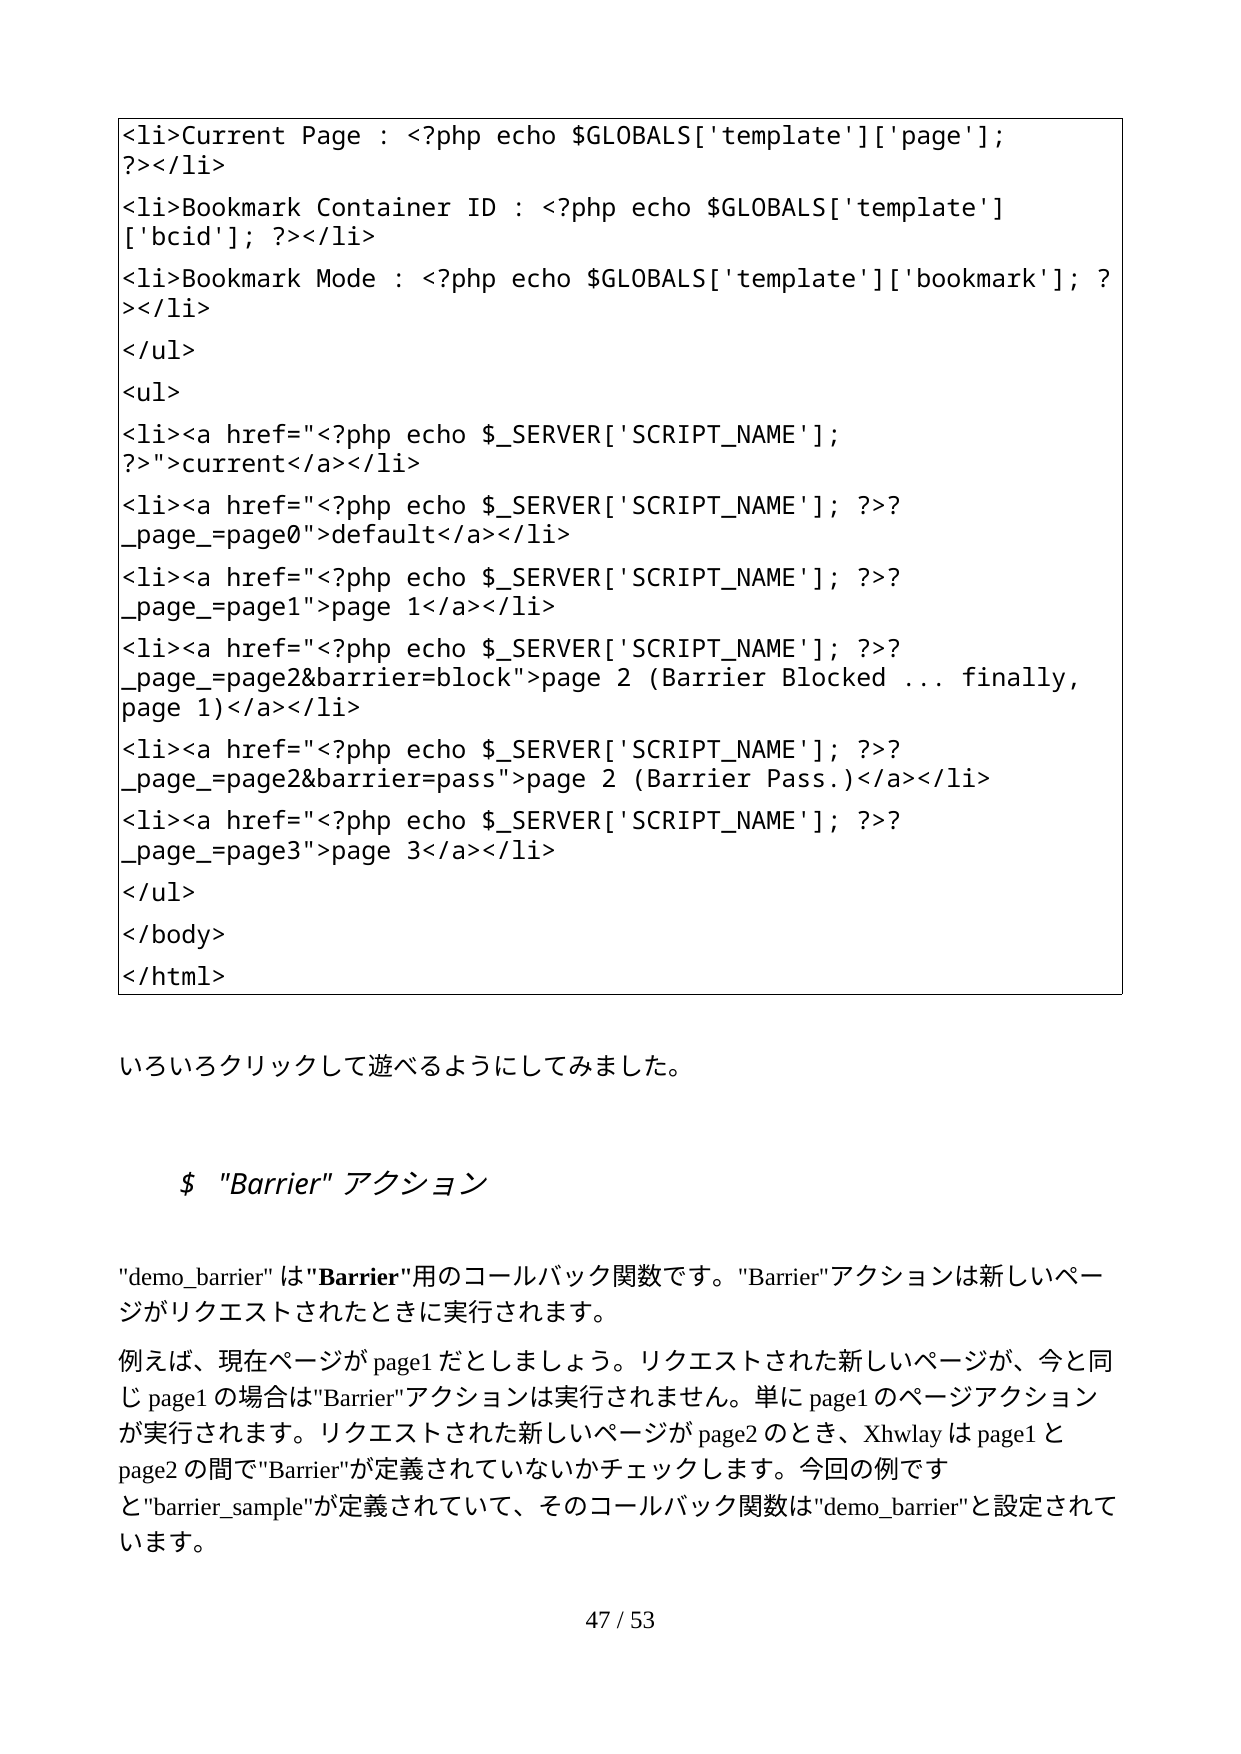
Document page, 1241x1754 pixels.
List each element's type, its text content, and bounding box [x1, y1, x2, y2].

text いろいろクリックして遊べるようにしてみました。 [118, 1047, 1122, 1083]
text <li><a href="<?php echo $_SERVER['SCRIPT_NAME']; ?>">current</a></li> [119, 416, 1122, 478]
text <li><a href="<?php echo $_SERVER['SCRIPT_NAME']; ?>?_page_=page1">page 1</a></li> [119, 559, 1122, 621]
text </html> [119, 959, 1122, 994]
text "demo_barrier" は"Barrier"用のコールバック関数です。"Barrier"アクションは新しいページがリクエストされたときに実行されます。 [118, 1256, 1122, 1328]
text <li>Bookmark Container ID : <?php echo $GLOBALS['template']['bcid']; ?></li> [119, 189, 1122, 252]
text </ul> [119, 332, 1122, 365]
text </body> [119, 917, 1122, 949]
text <li><a href="<?php echo $_SERVER['SCRIPT_NAME']; ?>?_page_=page2&barrier=pass">page 2 (Barrier Pass.)</a></li> [119, 732, 1122, 794]
text <li>Current Page : <?php echo $GLOBALS['template']['page']; ?></li> [119, 119, 1122, 180]
text <ul> [119, 374, 1122, 407]
text <li>Bookmark Mode : <?php echo $GLOBALS['template']['bookmark']; ?></li> [119, 261, 1122, 323]
subtitle "Barrier" アクション [142, 1161, 1122, 1203]
text </ul> [119, 875, 1122, 907]
text <li><a href="<?php echo $_SERVER['SCRIPT_NAME']; ?>?_page_=page2&barrier=block">page 2 (Barrier Blocked ... finally, page 1)</a></li> [119, 631, 1122, 722]
text <li><a href="<?php echo $_SERVER['SCRIPT_NAME']; ?>?_page_=page0">default</a></li> [119, 488, 1122, 550]
text 例えば、現在ページがpage1だとしましょう。リクエストされた新しいページが、今と同じpage1の場合は"Barrier"アクションは実行されません。単にpage1のページアクションが実行されます。リクエストされた新しいページがpage2のとき、Xhwlayはpage1とpage2の間で"Barrier"が定義されていないかチェックします。今回の例ですと"barrier_sample"が定義されていて、そのコールバック関数は"demo_barrier"と設定されています。 [118, 1341, 1122, 1558]
text <li><a href="<?php echo $_SERVER['SCRIPT_NAME']; ?>?_page_=page3">page 3</a></li> [119, 803, 1122, 865]
